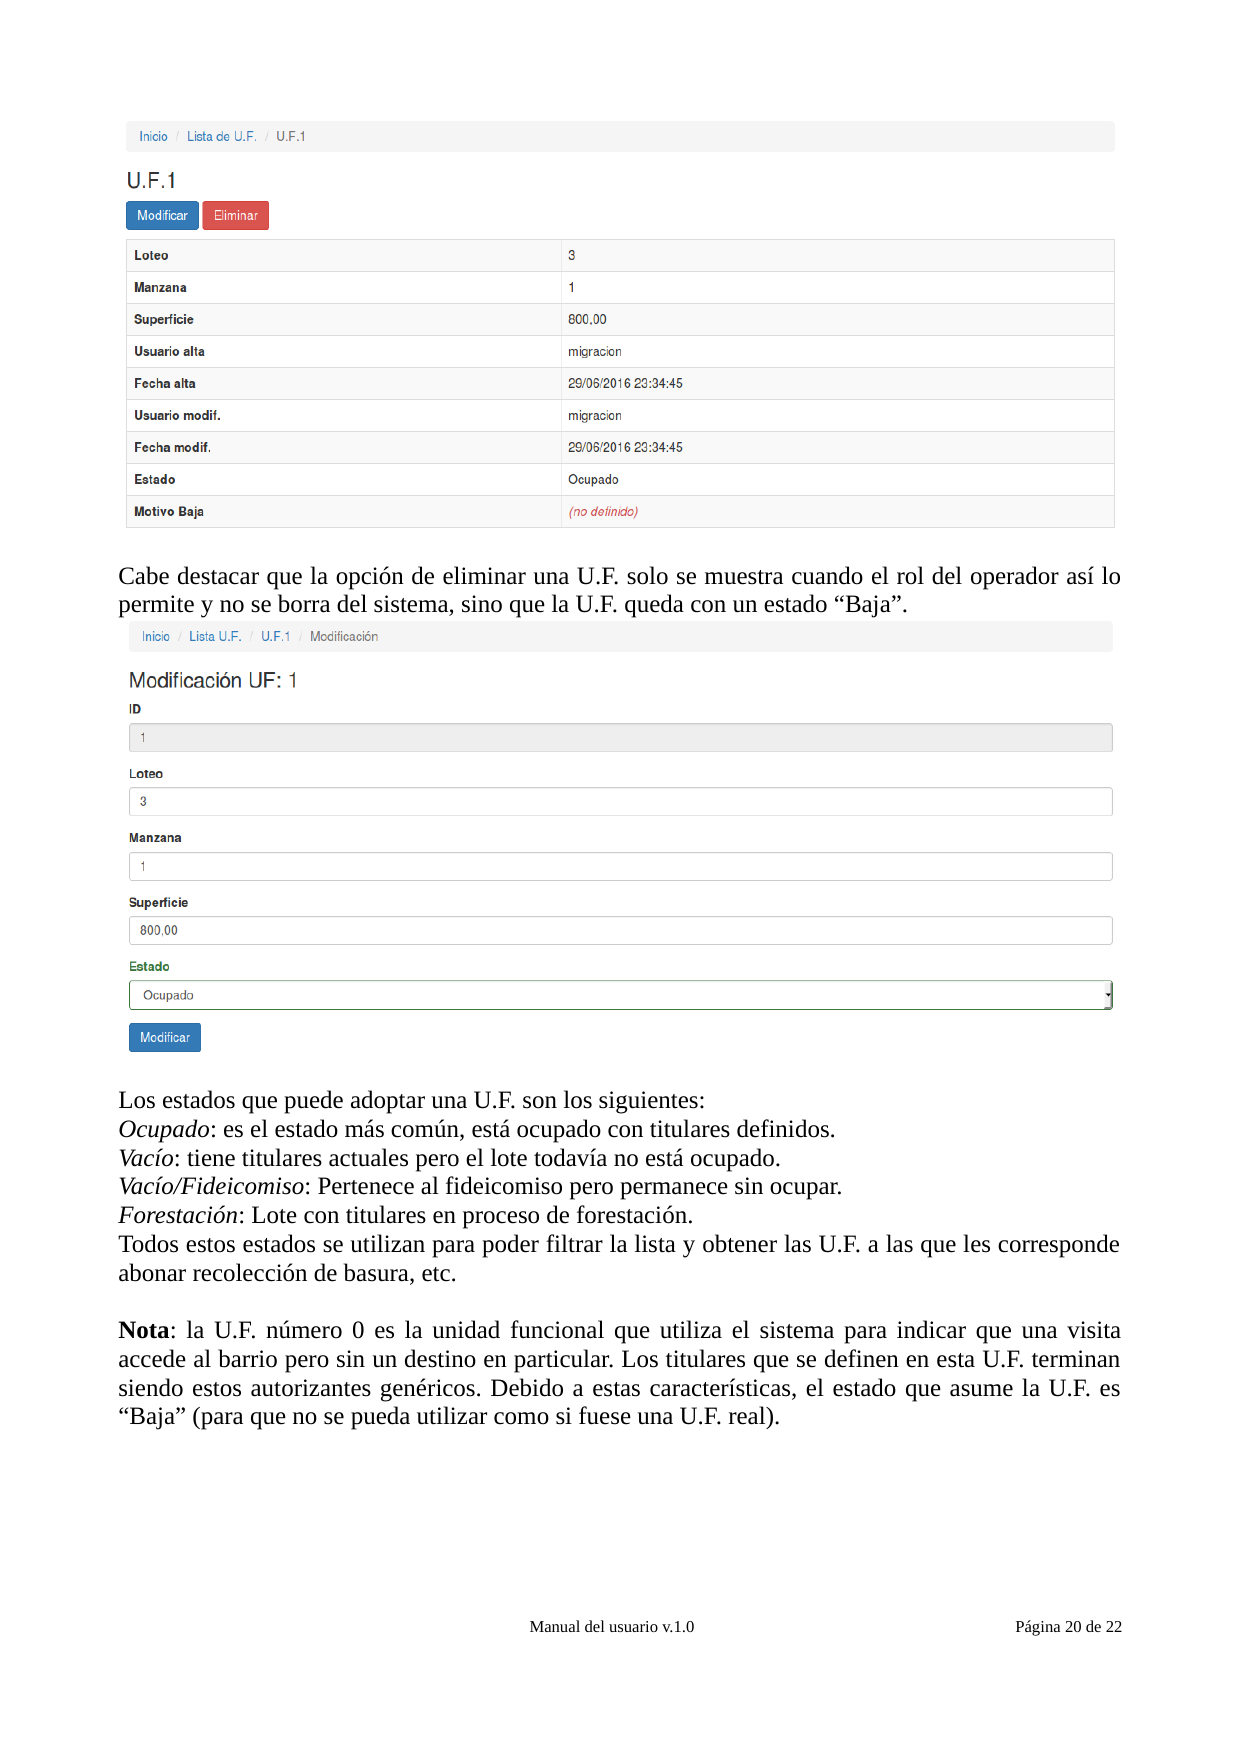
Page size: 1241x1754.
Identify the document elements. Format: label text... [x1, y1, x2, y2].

text Forestación: Lote con titulares en proceso de forestación. [118, 1200, 1122, 1229]
text Cabe destacar que la opción de eliminar una U.F. solo se muestra cuando el rol del operador así lo permite y no se borra del sistema, sino que la U.F. queda con un estado “Baja”. [118, 561, 1122, 618]
picture [118, 118, 1123, 532]
text Vacío/Fideicomiso: Pertenece al fideicomiso pero permanece sin ocupar. [118, 1171, 1122, 1200]
text Nota: la U.F. número 0 es la unidad funcional que utiliza el sistema para indicar que una visita accede al barrio pero sin un destino en particular. Los titulares que se definen en esta U.F. terminan siendo estos autorizantes genéricos. Debido a estas características, el estado que asume la U.F. es “Baja” (para que no se pueda utilizar como si fuese una U.F. real). [118, 1315, 1122, 1430]
picture [118, 618, 1123, 1057]
text Vacío: tiene titulares actuales pero el lote todavía no está ocupado. [118, 1143, 1122, 1171]
text Los estados que puede adoptar una U.F. son los siguientes: [118, 1085, 1122, 1114]
text Todos estos estados se utilizan para poder filtrar la lista y obtener las U.F. a las que les corresponde abonar recolección de basura, etc. [118, 1229, 1122, 1286]
text Ocupado: es el estado más común, está ocupado con titulares definidos. [118, 1114, 1122, 1143]
